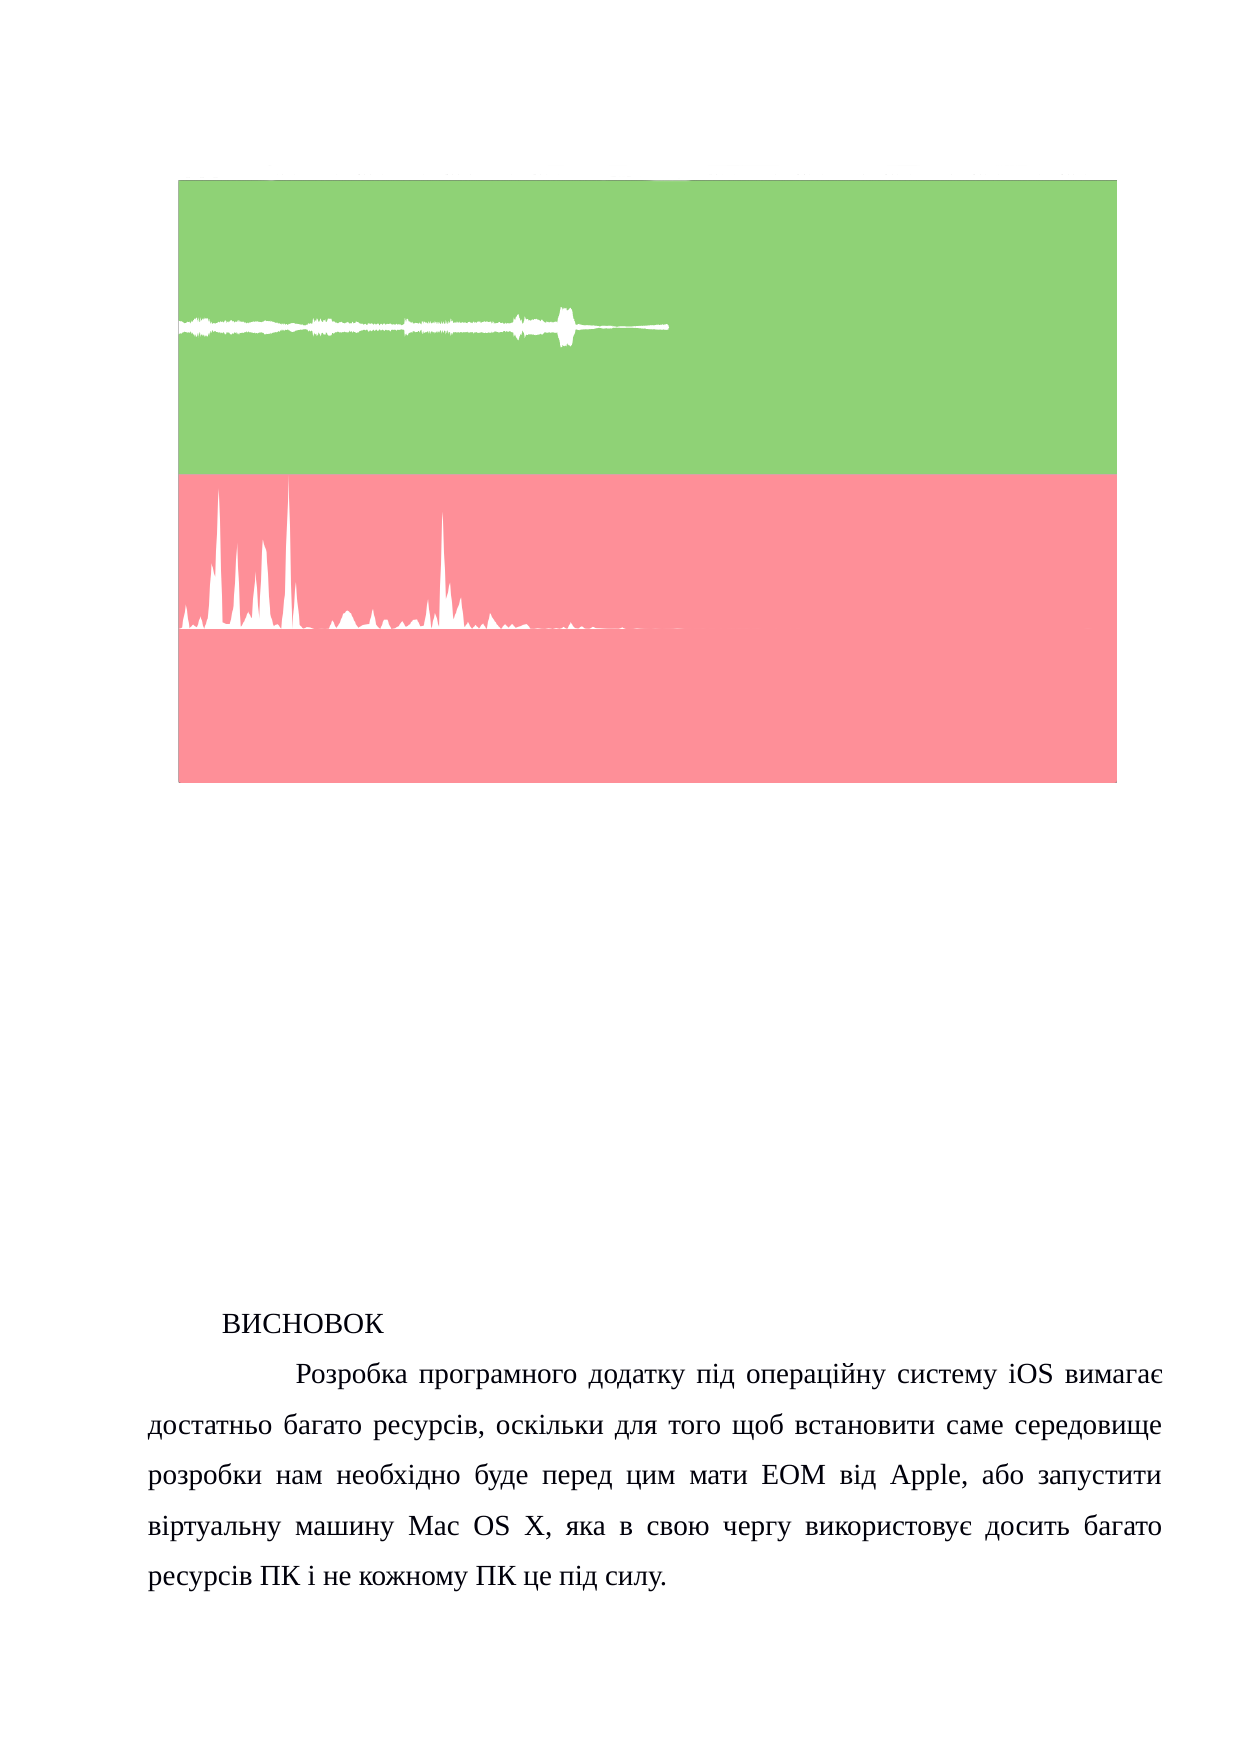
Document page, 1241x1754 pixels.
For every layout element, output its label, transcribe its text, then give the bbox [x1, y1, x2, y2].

subtitle Розробка програмного додатку під операційну систему iOS вимагає достатньо багато ресурсів, оскільки для того щоб встановити саме середовище розробки нам необхідно буде перед цим мати ЕОМ від Apple, або запустити віртуальну машину Mac OS X, яка в свою чергу використовує досить багато ресурсів ПК і не кожному ПК це під силу. [148, 1357, 1163, 1591]
subtitle ВИСНОВОК [148, 1306, 1163, 1340]
picture [140, 142, 1156, 837]
